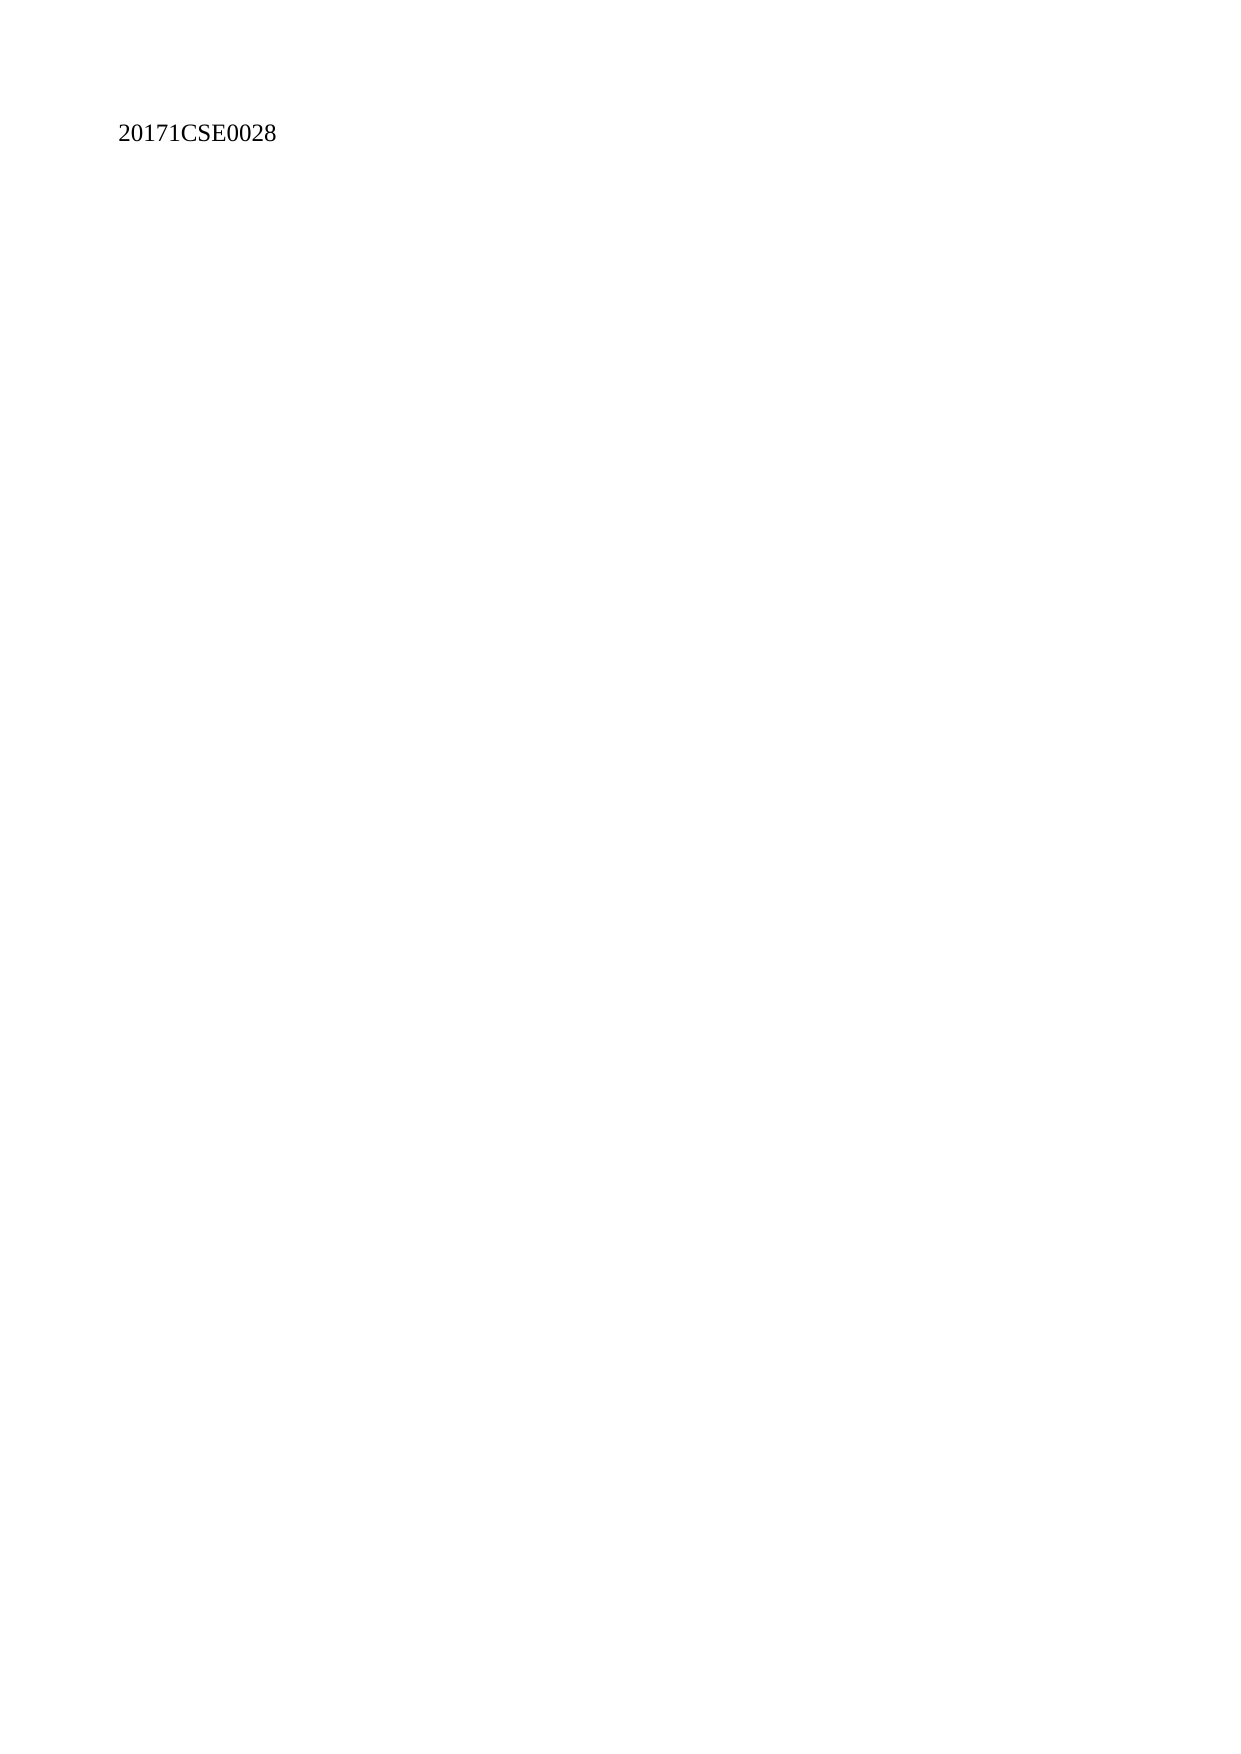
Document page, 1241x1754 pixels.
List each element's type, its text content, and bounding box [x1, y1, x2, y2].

text 20171CSE0028 [118, 118, 1122, 147]
